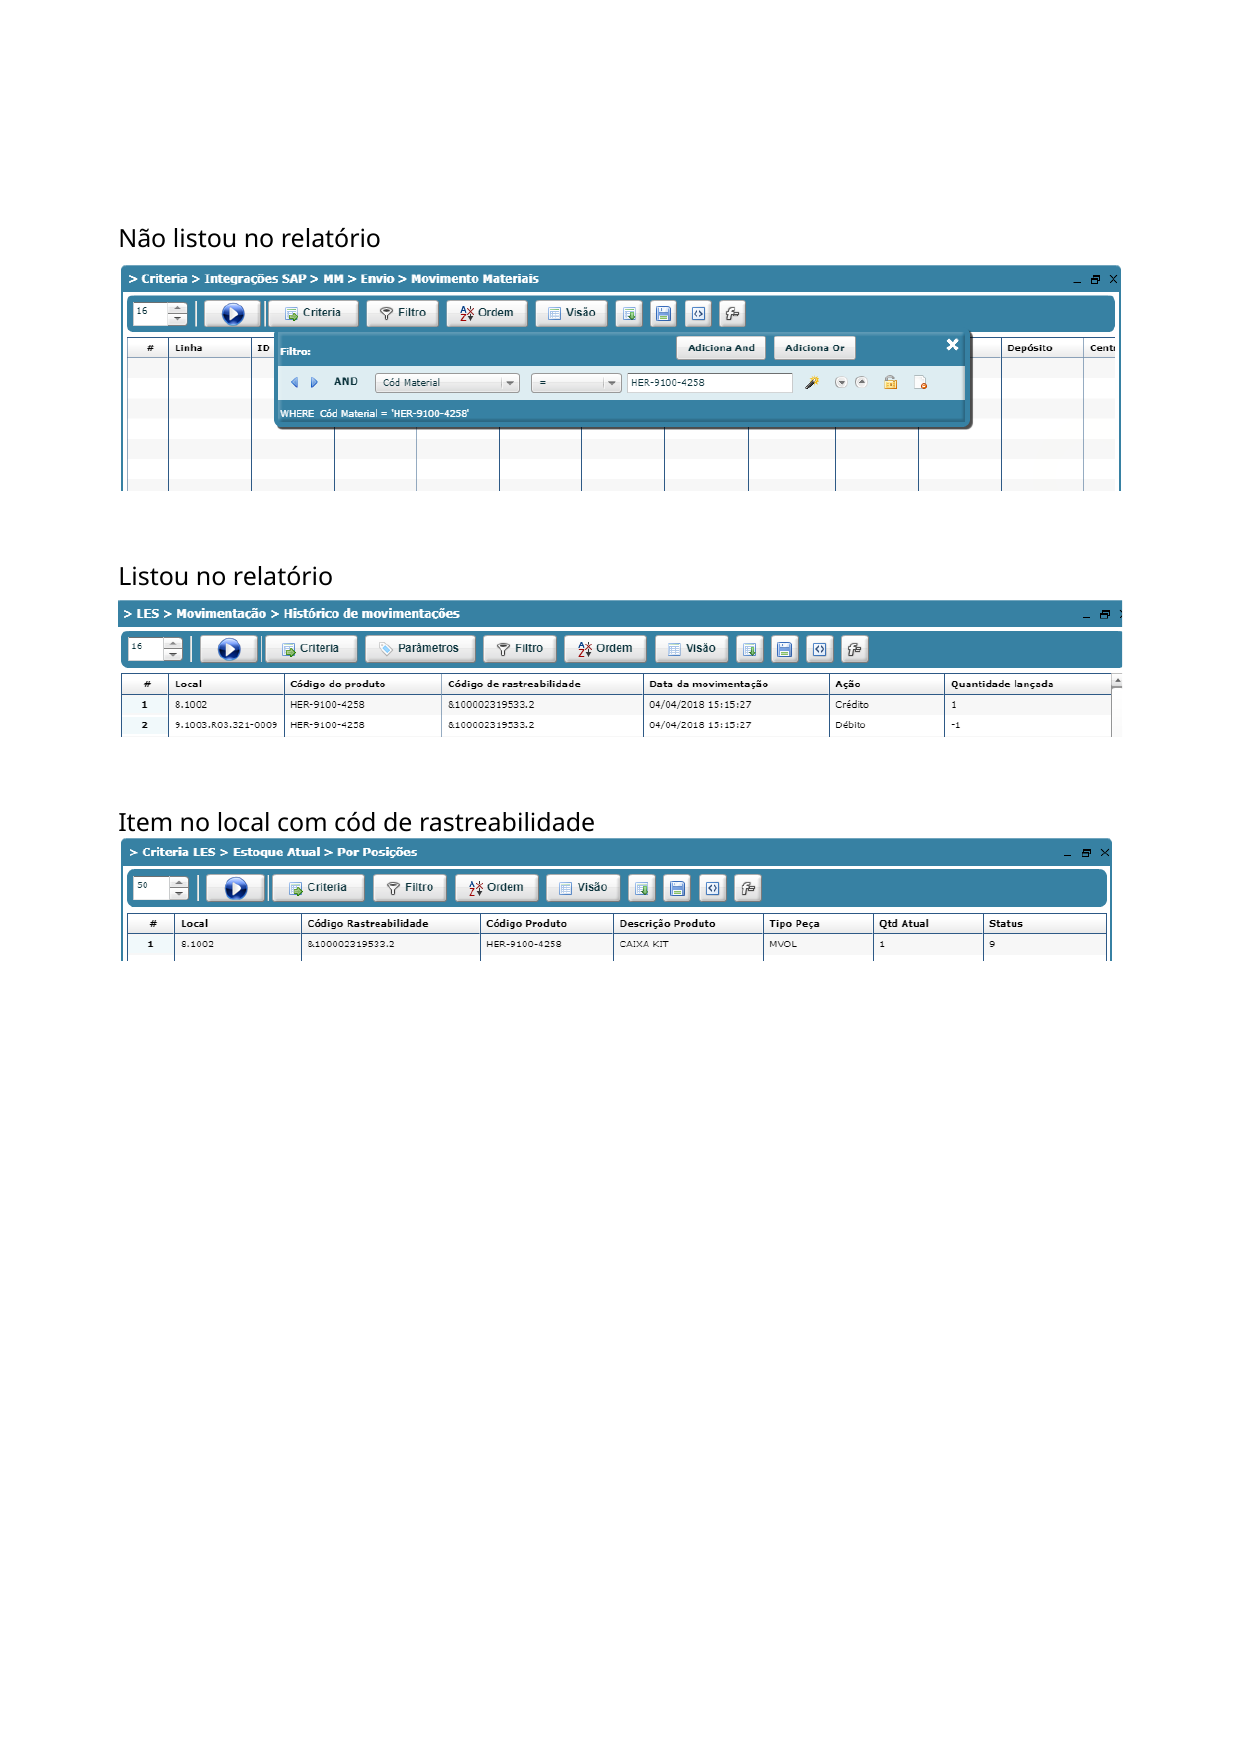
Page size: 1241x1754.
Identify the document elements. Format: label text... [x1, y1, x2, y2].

picture [118, 592, 1123, 737]
text Listou no relatório [118, 558, 1122, 592]
picture [118, 254, 1123, 491]
text Não listou no relatório [118, 220, 1122, 254]
text Item no local com cód de rastreabilidade [118, 804, 1122, 838]
picture [118, 838, 1123, 961]
